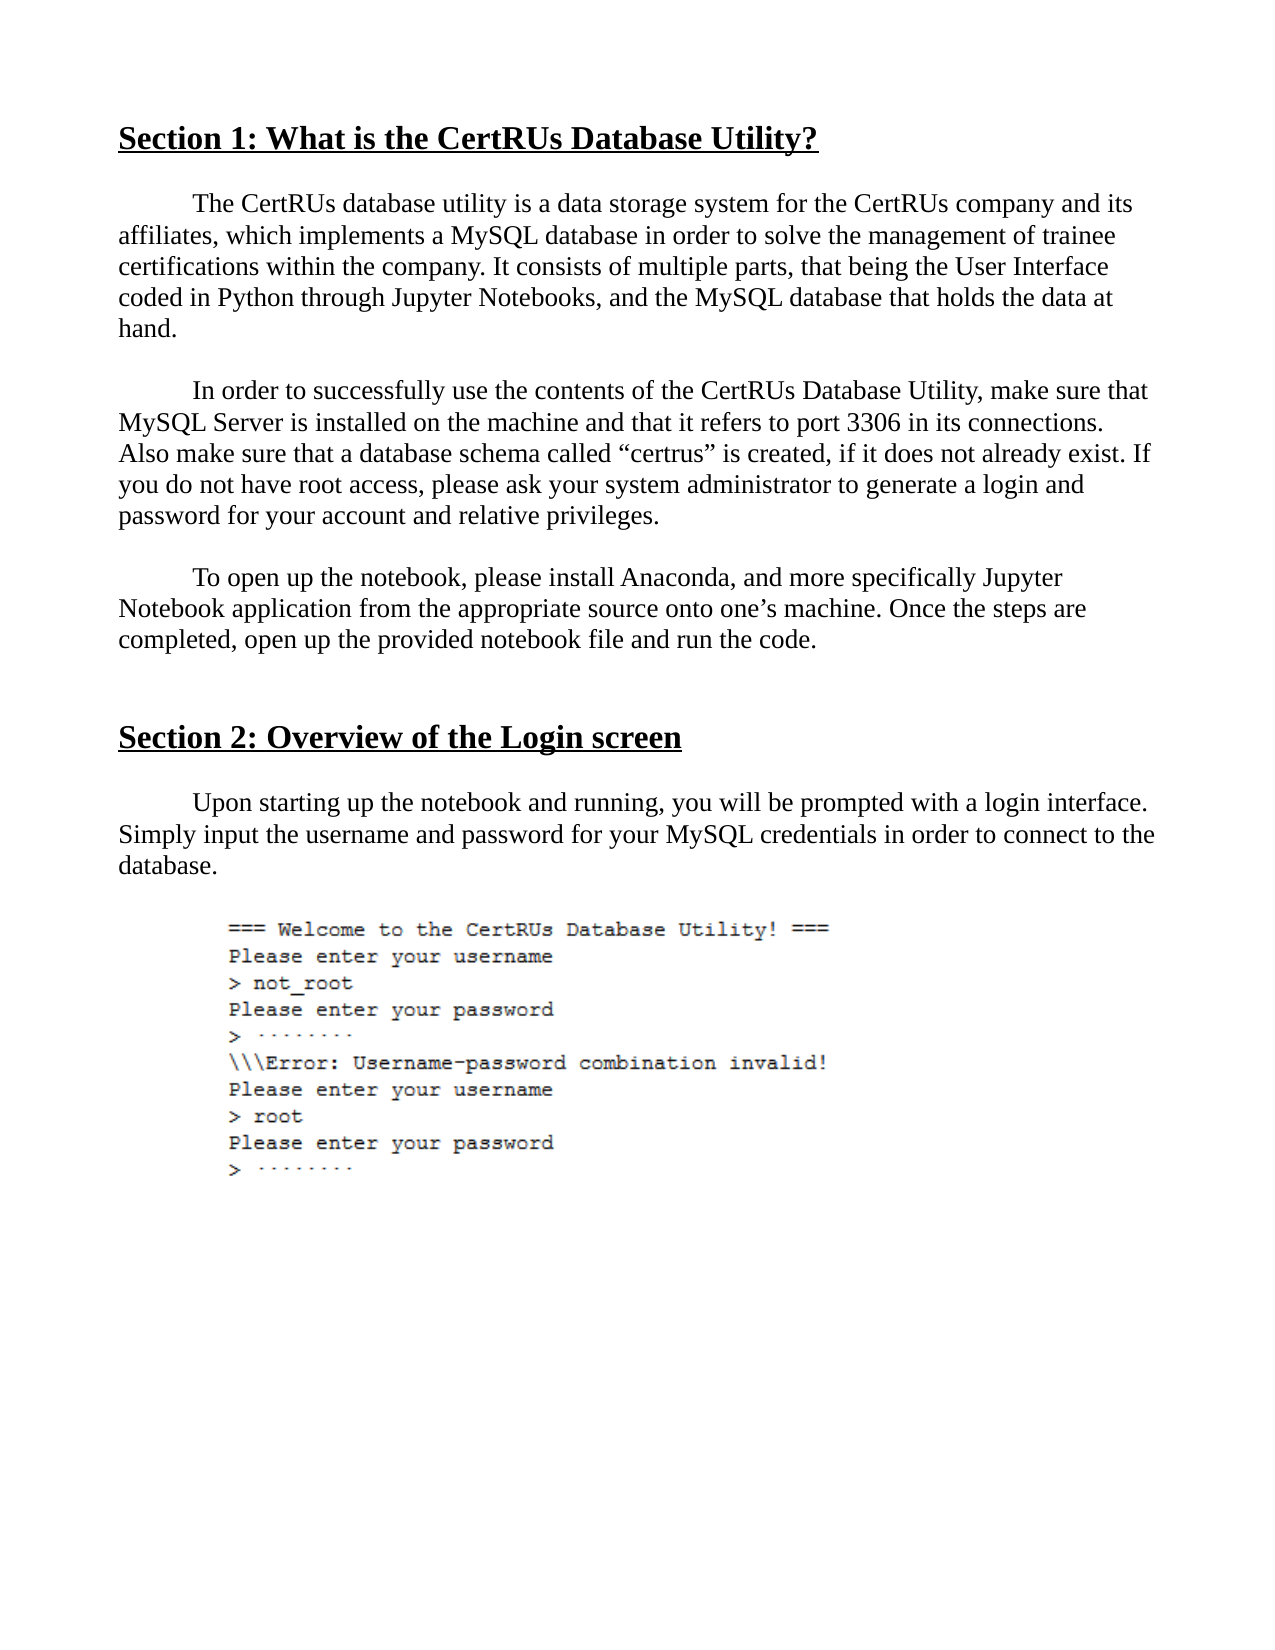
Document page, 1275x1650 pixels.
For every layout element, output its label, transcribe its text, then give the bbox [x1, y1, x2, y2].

text Upon starting up the notebook and running, you will be prompted with a login interface. Simply input the username and password for your MySQL credentials in order to connect to the database. [118, 787, 1157, 880]
picture [197, 911, 1078, 1201]
text To open up the notebook, please install Anaconda, and more specifically Jupyter Notebook application from the appropriate source onto one’s machine. Once the steps are completed, open up the provided notebook file and run the code. [118, 561, 1157, 655]
text In order to successfully use the contents of the CertRUs Database Utility, make sure that MySQL Server is installed on the machine and that it refers to port 3306 in its connections. Also make sure that a database schema called “certrus” is created, if it does not already exist. If you do not have root access, please ask your system administrator to generate a login and password for your account and relative privileges. [118, 374, 1157, 530]
text Section 1: What is the CertRUs Database Utility? [118, 118, 1157, 156]
text Section 2: Overview of the Login screen [118, 717, 1157, 755]
text The CertRUs database utility is a data storage system for the CertRUs company and its affiliates, which implements a MySQL database in order to solve the management of trainee certifications within the company. It consists of multiple parts, that being the User Interface coded in Python through Jupyter Notebooks, and the MySQL database that holds the data at hand. [118, 188, 1157, 343]
